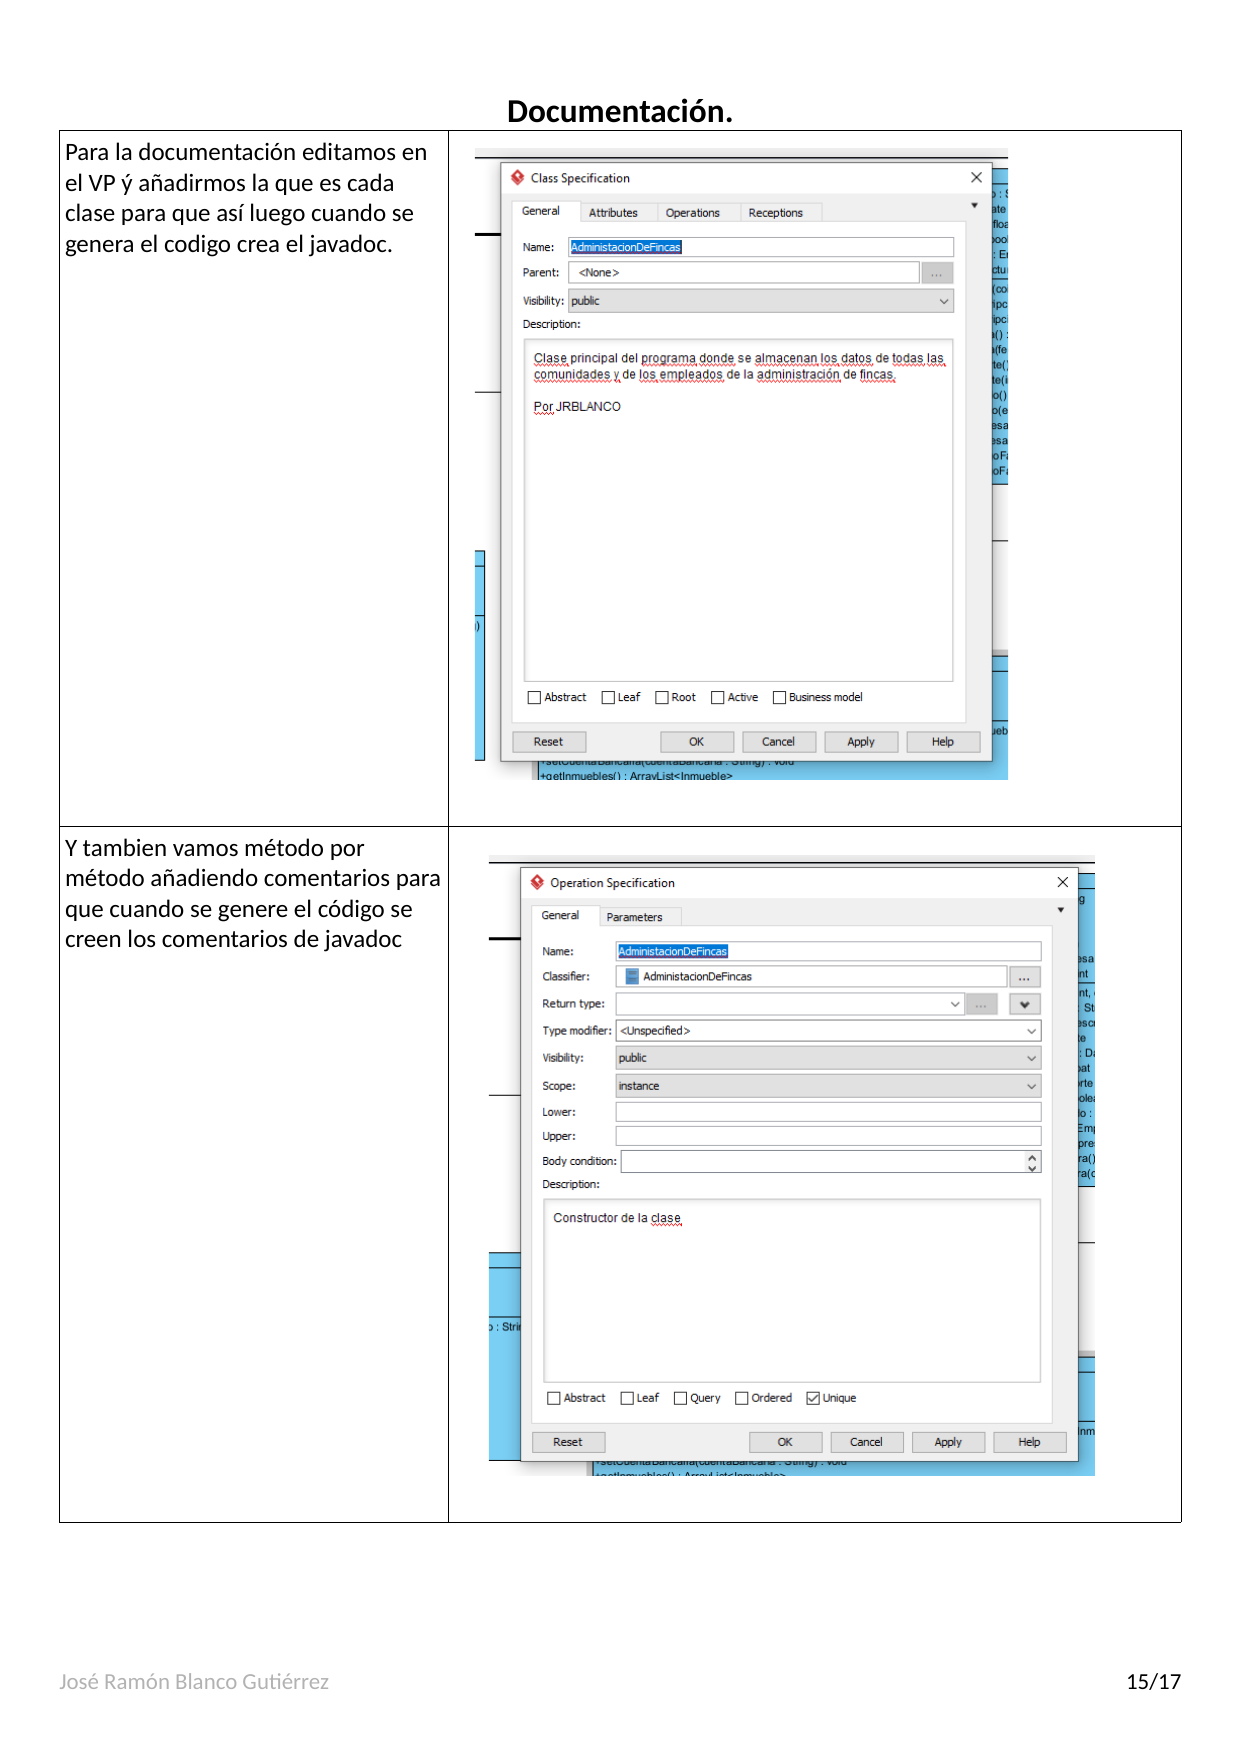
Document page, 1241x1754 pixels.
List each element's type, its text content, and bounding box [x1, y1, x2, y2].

table_header Para la documentación editamos en el VP ý añadirmos la que es cada clase para que así luego cuando se genera el codigo crea el javadoc. [60, 131, 448, 826]
picture [488, 855, 1095, 1476]
table_cell Y tambien vamos método por método añadiendo comentarios para que cuando se genere el código se creen los comentarios de javadoc [60, 827, 448, 1522]
picture [474, 148, 1009, 780]
text Documentación. [59, 89, 1181, 130]
table_header [449, 131, 1181, 826]
table_cell [449, 827, 1181, 1522]
